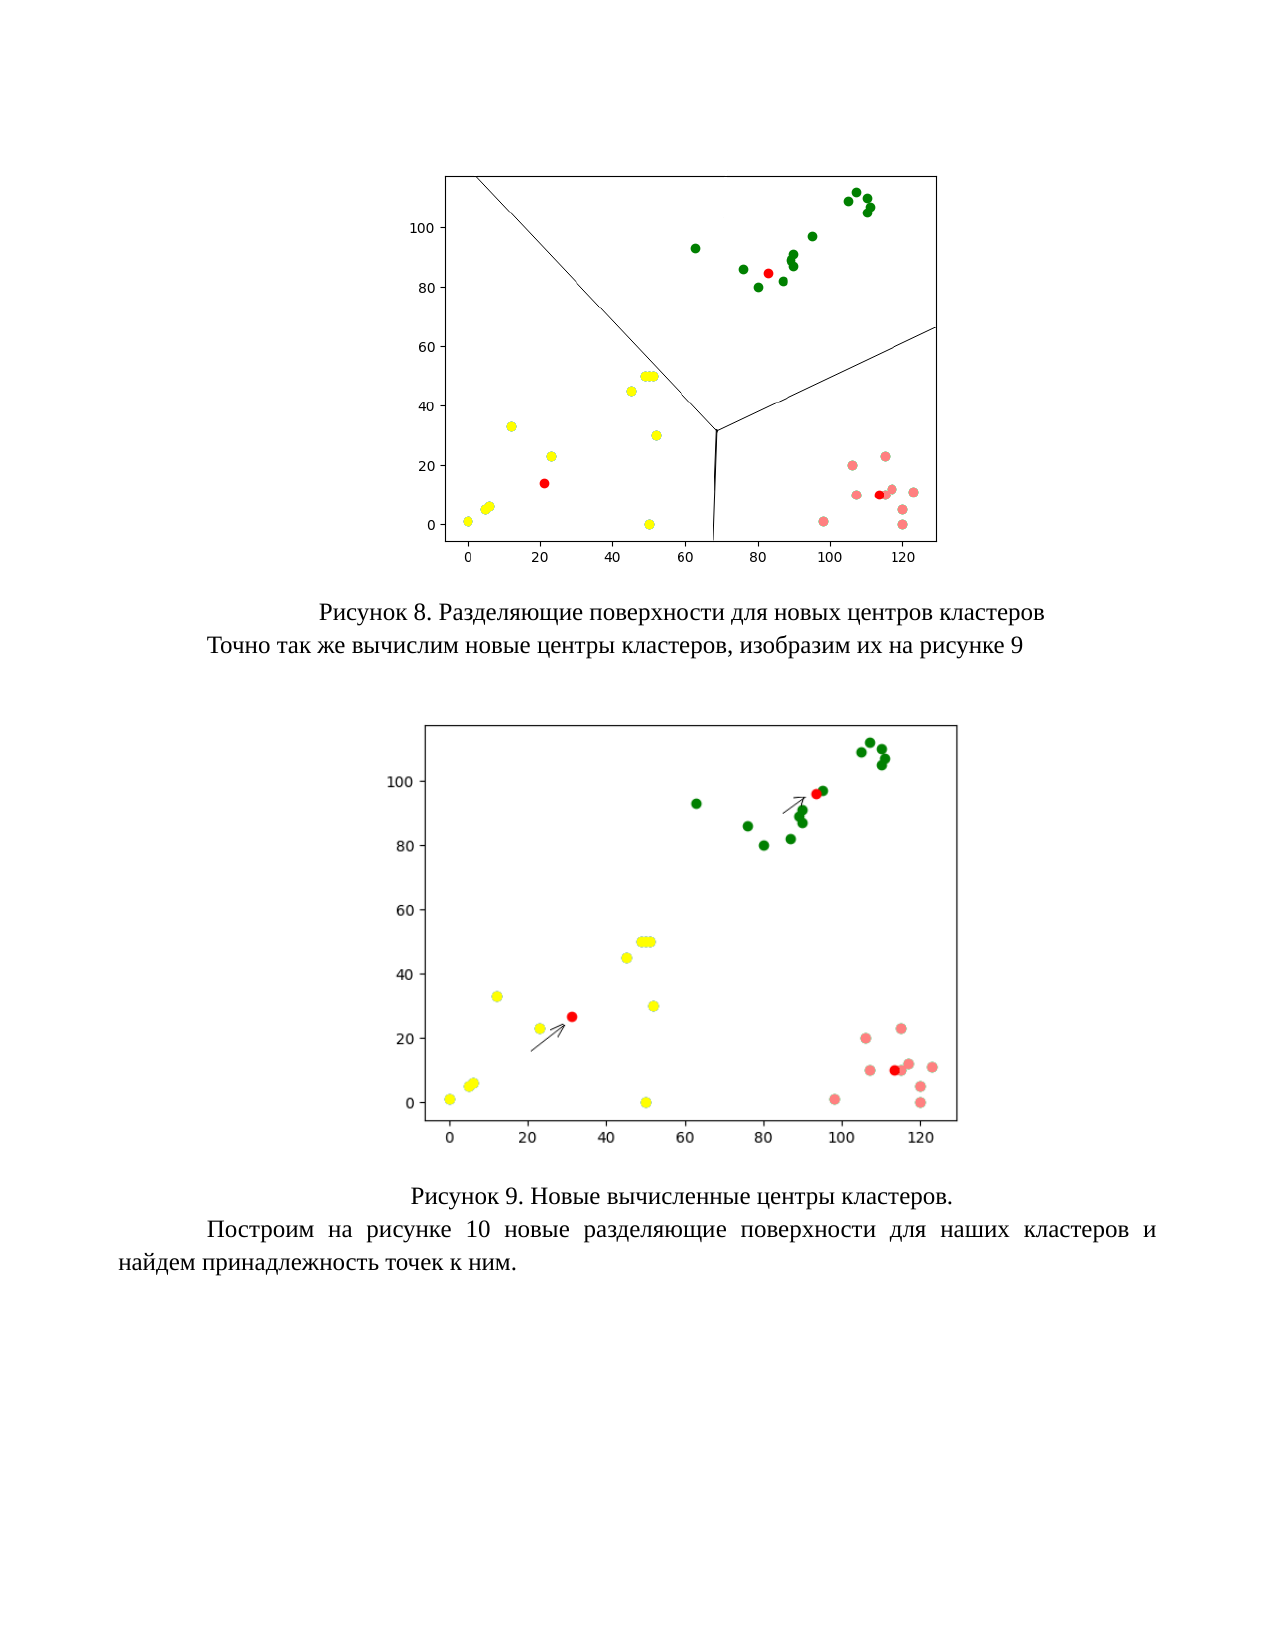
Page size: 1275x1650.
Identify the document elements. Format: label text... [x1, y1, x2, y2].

picture [339, 663, 1025, 1177]
text Построим на рисунке 10 новые разделяющие поверхности для наших кластеров и найдем принадлежность точек к ним. [118, 1214, 1157, 1276]
text Рисунок 8. Разделяющие поверхности для новых центров кластеров [118, 597, 1157, 626]
text Точно так же вычислим новые центры кластеров, изобразим их на рисунке 9 [118, 630, 1157, 659]
text Рисунок 9. Новые вычисленные центры кластеров. [118, 1181, 1157, 1210]
picture [365, 118, 999, 593]
